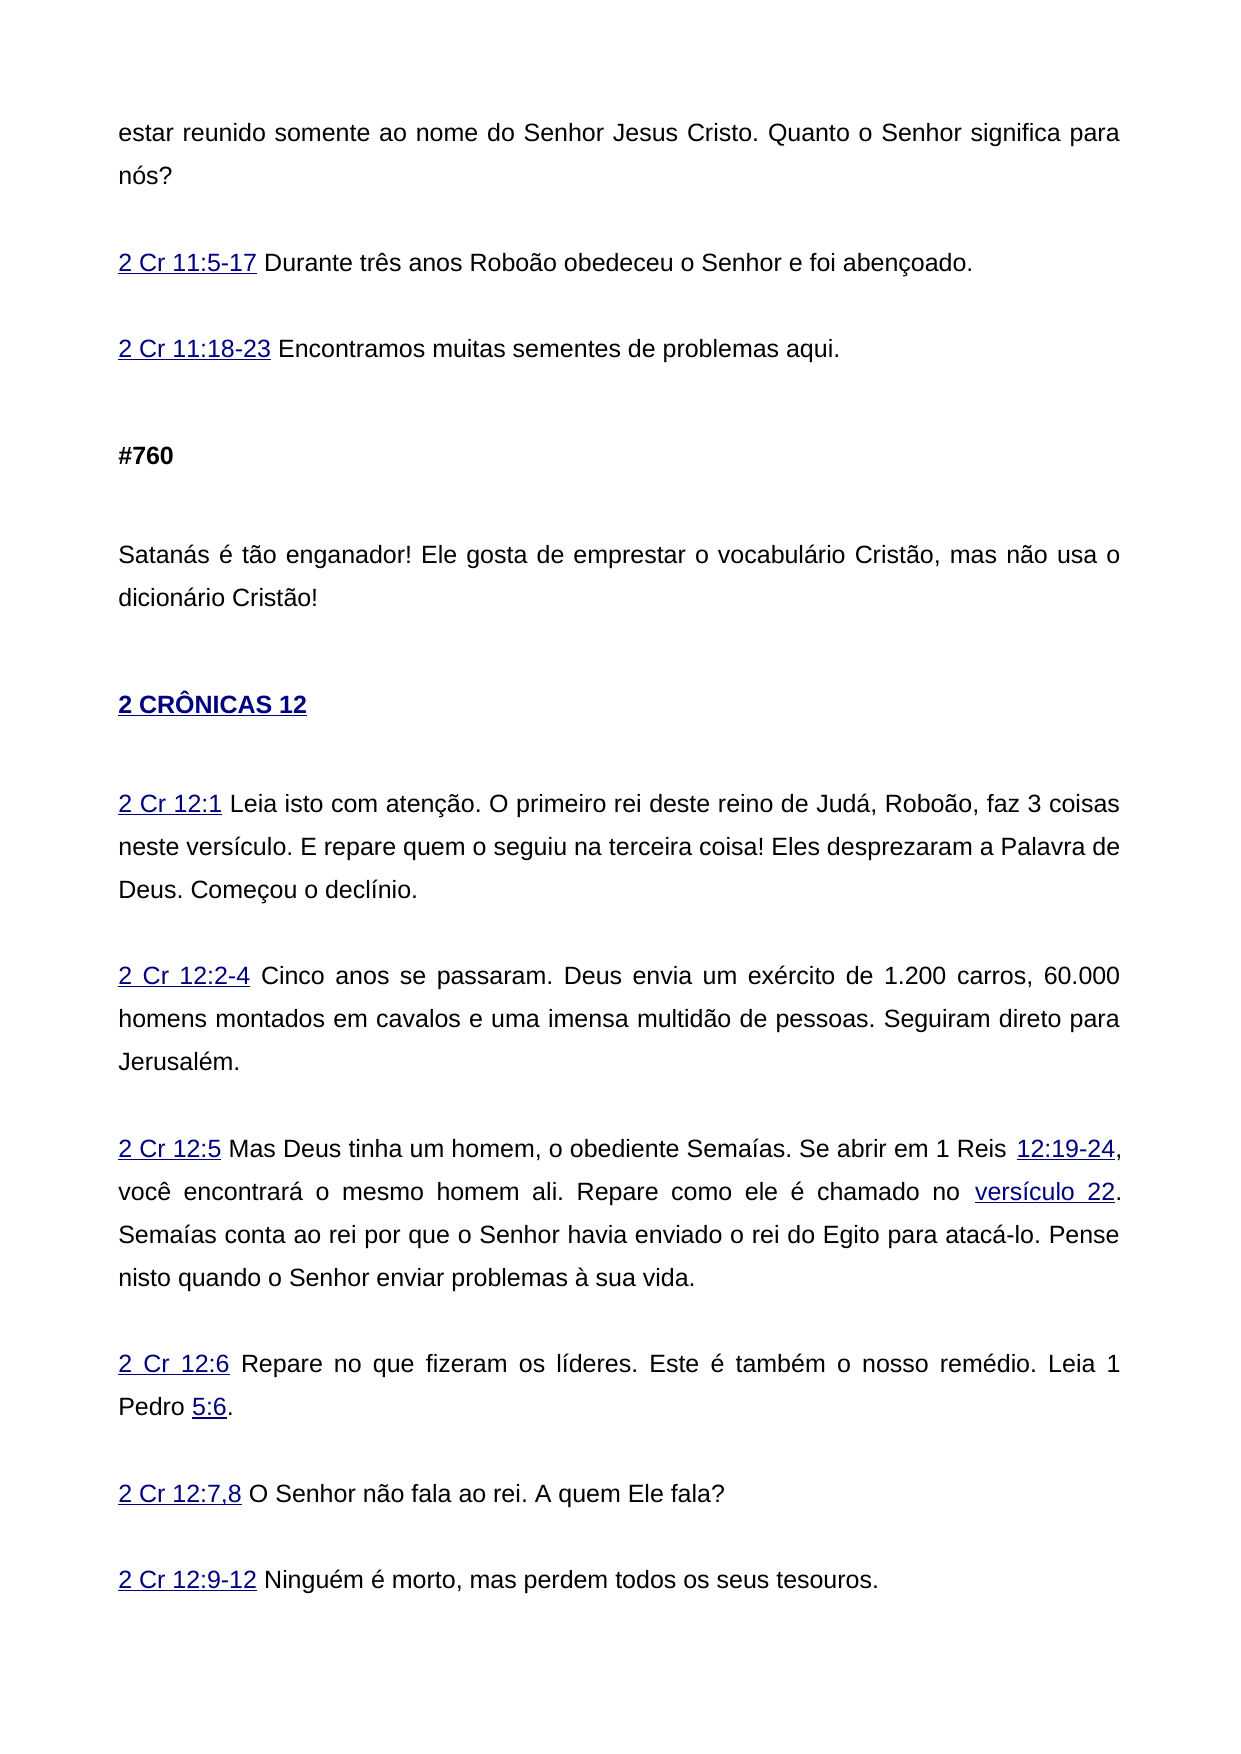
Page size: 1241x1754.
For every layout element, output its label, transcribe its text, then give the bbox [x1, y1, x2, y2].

text 2 Cr 12:6 Repare no que fizeram os líderes. Este é também o nosso remédio. Leia 1 Pedro 5:6. [118, 1349, 1122, 1421]
text 2 Cr 12:7,8 O Senhor não fala ao rei. A quem Ele fala? [118, 1478, 1122, 1507]
text 2 Cr 11:18-23 Encontramos muitas sementes de problemas aqui. [118, 334, 1122, 362]
subtitle #760 [118, 441, 1122, 469]
text estar reunido somente ao nome do Senhor Jesus Cristo. Quanto o Senhor significa para nós? [118, 118, 1122, 190]
text 2 Cr 12:1 Leia isto com atenção. O primeiro rei deste reino de Judá, Roboão, faz 3 coisas neste versículo. E repare quem o seguiu na terceira coisa! Eles desprezaram a Palavra de Deus. Começou o declínio. [118, 788, 1122, 903]
text 2 Cr 12:9-12 Ninguém é morto, mas perdem todos os seus tesouros. [118, 1565, 1122, 1593]
text 2 Cr 12:5 Mas Deus tinha um homem, o obediente Semaías. Se abrir em 1 Reis 12:19-24, você encontrará o mesmo homem ali. Repare como ele é chamado no versículo 22. Semaías conta ao rei por que o Senhor havia enviado o rei do Egito para atacá-lo. Pense nisto quando o Senhor enviar problemas à sua vida. [118, 1133, 1122, 1292]
text Satanás é tão enganador! Ele gosta de emprestar o vocabulário Cristão, mas não usa o dicionário Cristão! [118, 539, 1122, 611]
subtitle 2 CRÔNICAS 12 [118, 690, 1122, 718]
text 2 Cr 11:5-17 Durante três anos Roboão obedeceu o Senhor e foi abençoado. [118, 247, 1122, 276]
text 2 Cr 12:2-4 Cinco anos se passaram. Deus envia um exército de 1.200 carros, 60.000 homens montados em cavalos e uma imensa multidão de pessoas. Seguiram direto para Jerusalém. [118, 961, 1122, 1076]
